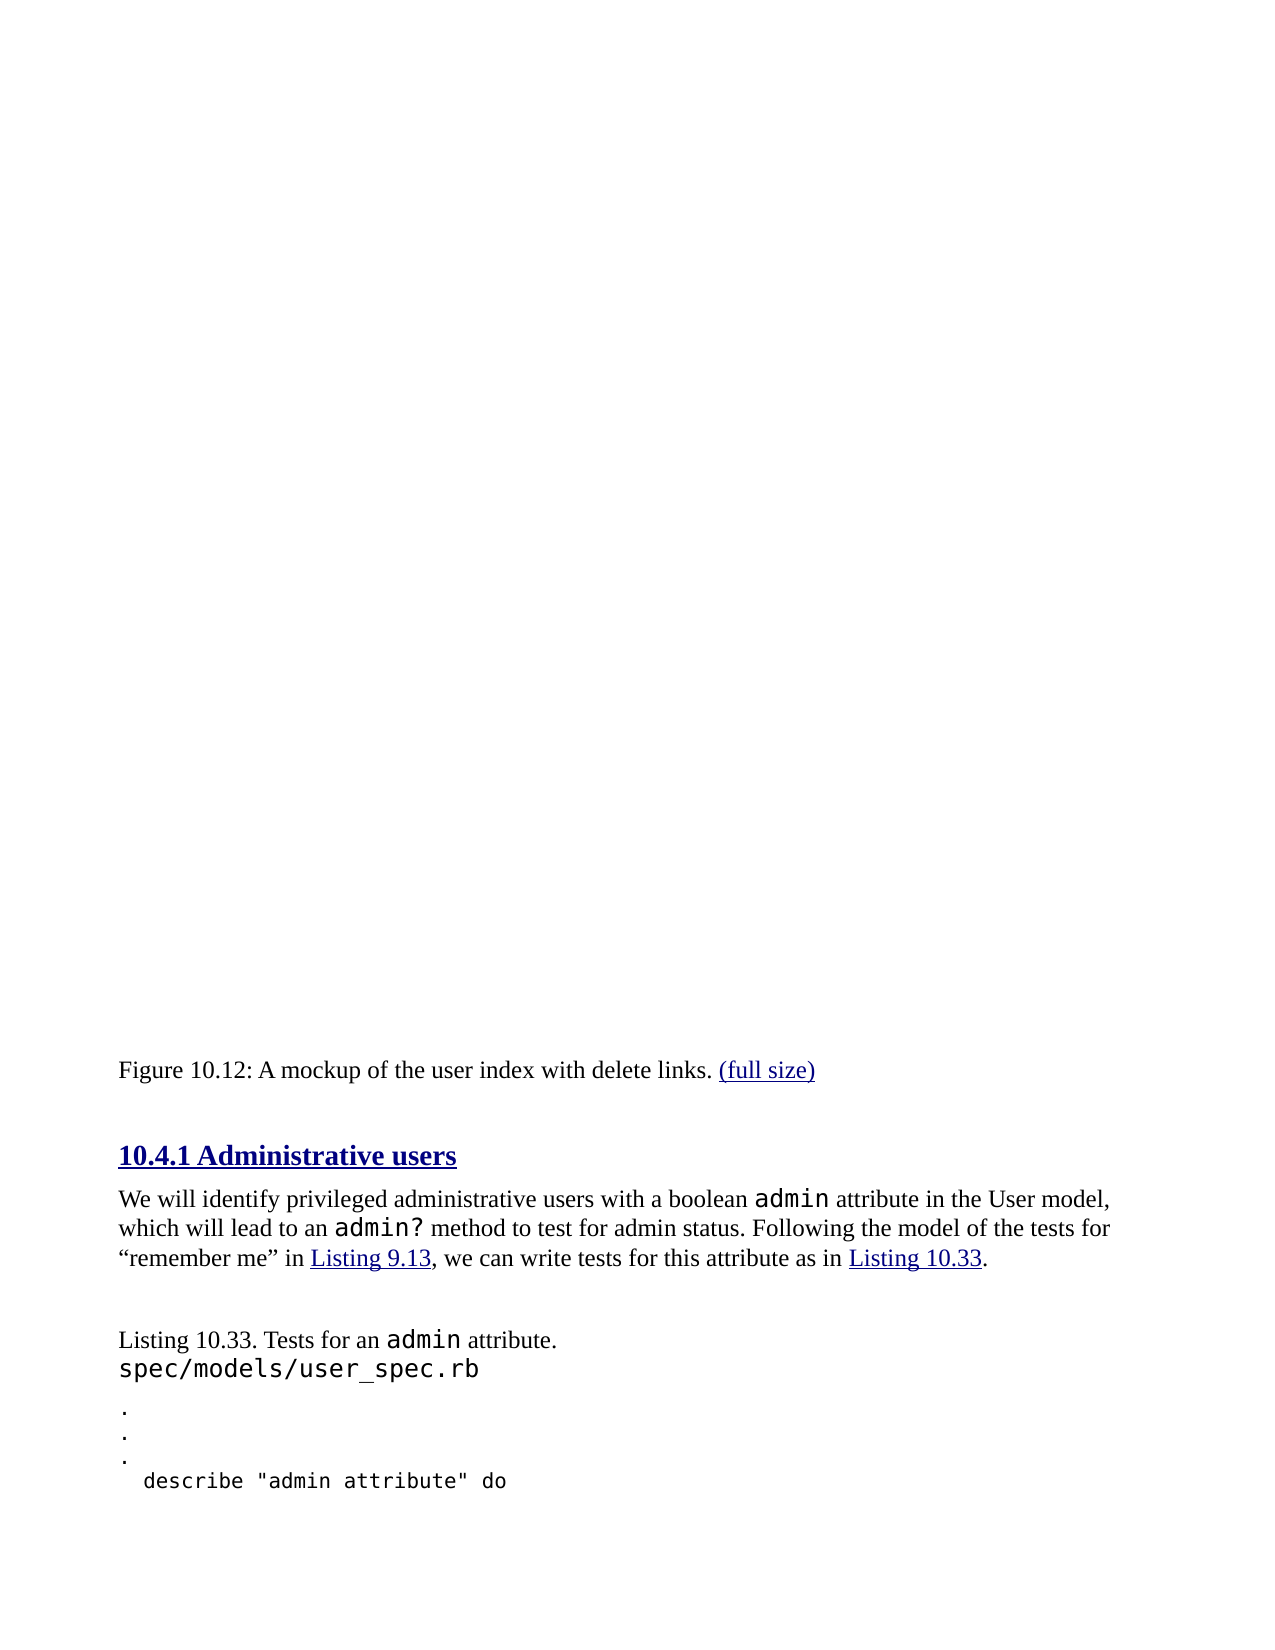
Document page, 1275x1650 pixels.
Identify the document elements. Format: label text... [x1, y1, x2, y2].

subtitle 10.4.1 Administrative users [118, 1138, 1157, 1172]
text . [118, 1445, 1157, 1469]
text We will identify privileged administrative users with a boolean admin attribute in the User model, which will lead to an admin? method to test for admin status. Following the model of the tests for “remember me” in Listing 9.13, we can write tests for this attribute as in Listing 10.33. [118, 1184, 1157, 1271]
text describe "admin attribute" do [118, 1469, 1157, 1493]
text Figure 10.12: A mockup of the user index with delete links. (full size) [118, 1056, 1157, 1084]
text . [118, 1396, 1157, 1421]
text . [118, 1421, 1157, 1445]
text Listing 10.33. Tests for an admin attribute. spec/models/user_spec.rb [118, 1325, 1157, 1384]
